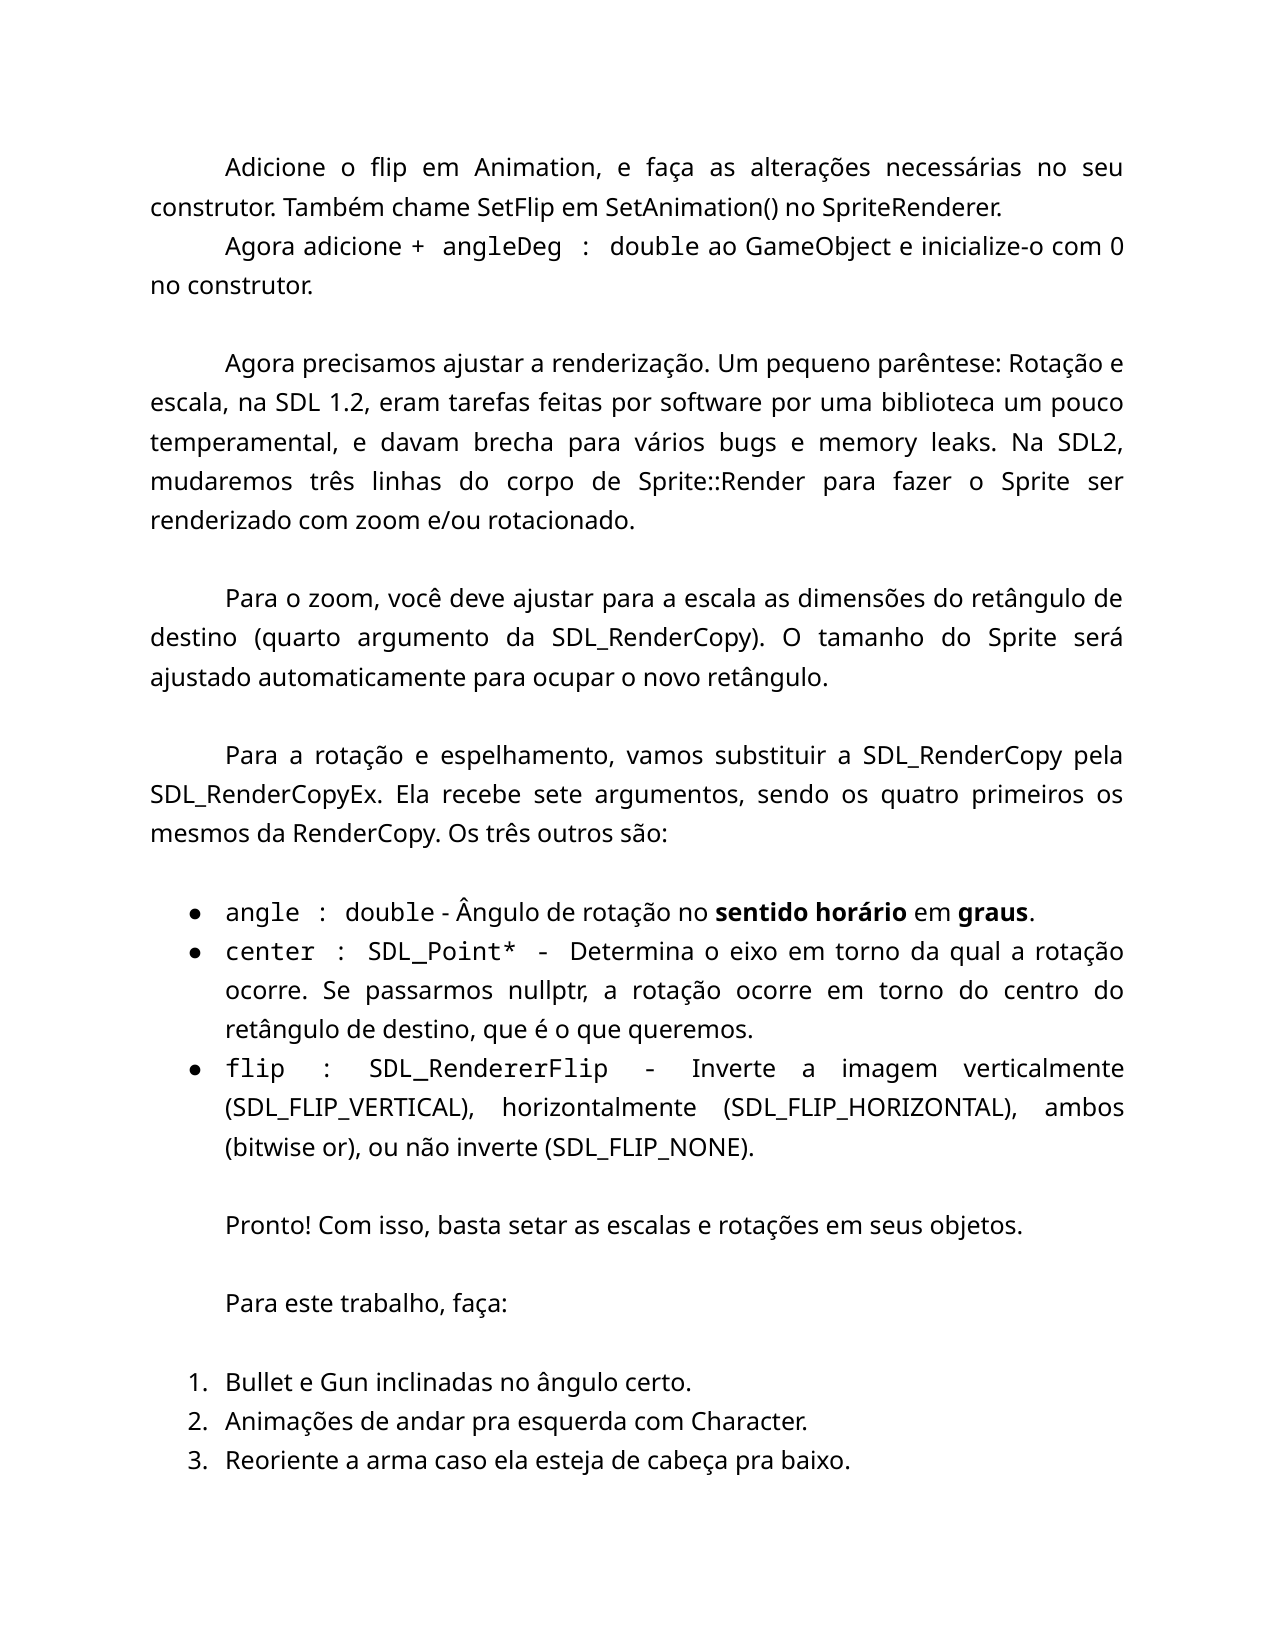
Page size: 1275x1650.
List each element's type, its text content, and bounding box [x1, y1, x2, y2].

text Adicione o flip em Animation, e faça as alterações necessárias no seu construtor. Também chame SetFlip em SetAnimation() no SpriteRenderer. [150, 150, 1125, 223]
list Animações de andar pra esquerda com Character. [187, 1403, 1125, 1437]
list center : SDL_Point* - Determina o eixo em torno da qual a rotação ocorre. Se passarmos nullptr, a rotação ocorre em torno do centro do retângulo de destino, que é o que queremos. [187, 933, 1125, 1046]
list angle : double - Ângulo de rotação no sentido horário em graus. [187, 894, 1125, 928]
text Pronto! Com isso, basta setar as escalas e rotações em seus objetos. [150, 1207, 1125, 1242]
list Reoriente a arma caso ela esteja de cabeça pra baixo. [187, 1442, 1125, 1477]
text Para a rotação e espelhamento, vamos substituir a SDL_RenderCopy pela SDL_RenderCopyEx. Ela recebe sete argumentos, sendo os quatro primeiros os mesmos da RenderCopy. Os três outros são: [150, 737, 1125, 850]
text Agora precisamos ajustar a renderização. Um pequeno parêntese: Rotação e escala, na SDL 1.2, eram tarefas feitas por software por uma biblioteca um pouco temperamental, e davam brecha para vários bugs e memory leaks. Na SDL2, mudaremos três linhas do corpo de Sprite::Render para fazer o Sprite ser renderizado com zoom e/ou rotacionado. [150, 346, 1125, 537]
text Para o zoom, você deve ajustar para a escala as dimensões do retângulo de destino (quarto argumento da SDL_RenderCopy). O tamanho do Sprite será ajustado automaticamente para ocupar o novo retângulo. [150, 581, 1125, 693]
text Agora adicione + angleDeg : double ao GameObject e inicialize-o com 0 no construtor. [150, 228, 1125, 302]
list Bullet e Gun inclinadas no ângulo certo. [187, 1364, 1125, 1398]
list flip : SDL_RendererFlip - Inverte a imagem verticalmente (SDL_FLIP_VERTICAL), horizontalmente (SDL_FLIP_HORIZONTAL), ambos (bitwise or), ou não inverte (SDL_FLIP_NONE). [187, 1051, 1125, 1163]
text Para este trabalho, faça: [150, 1286, 1125, 1320]
